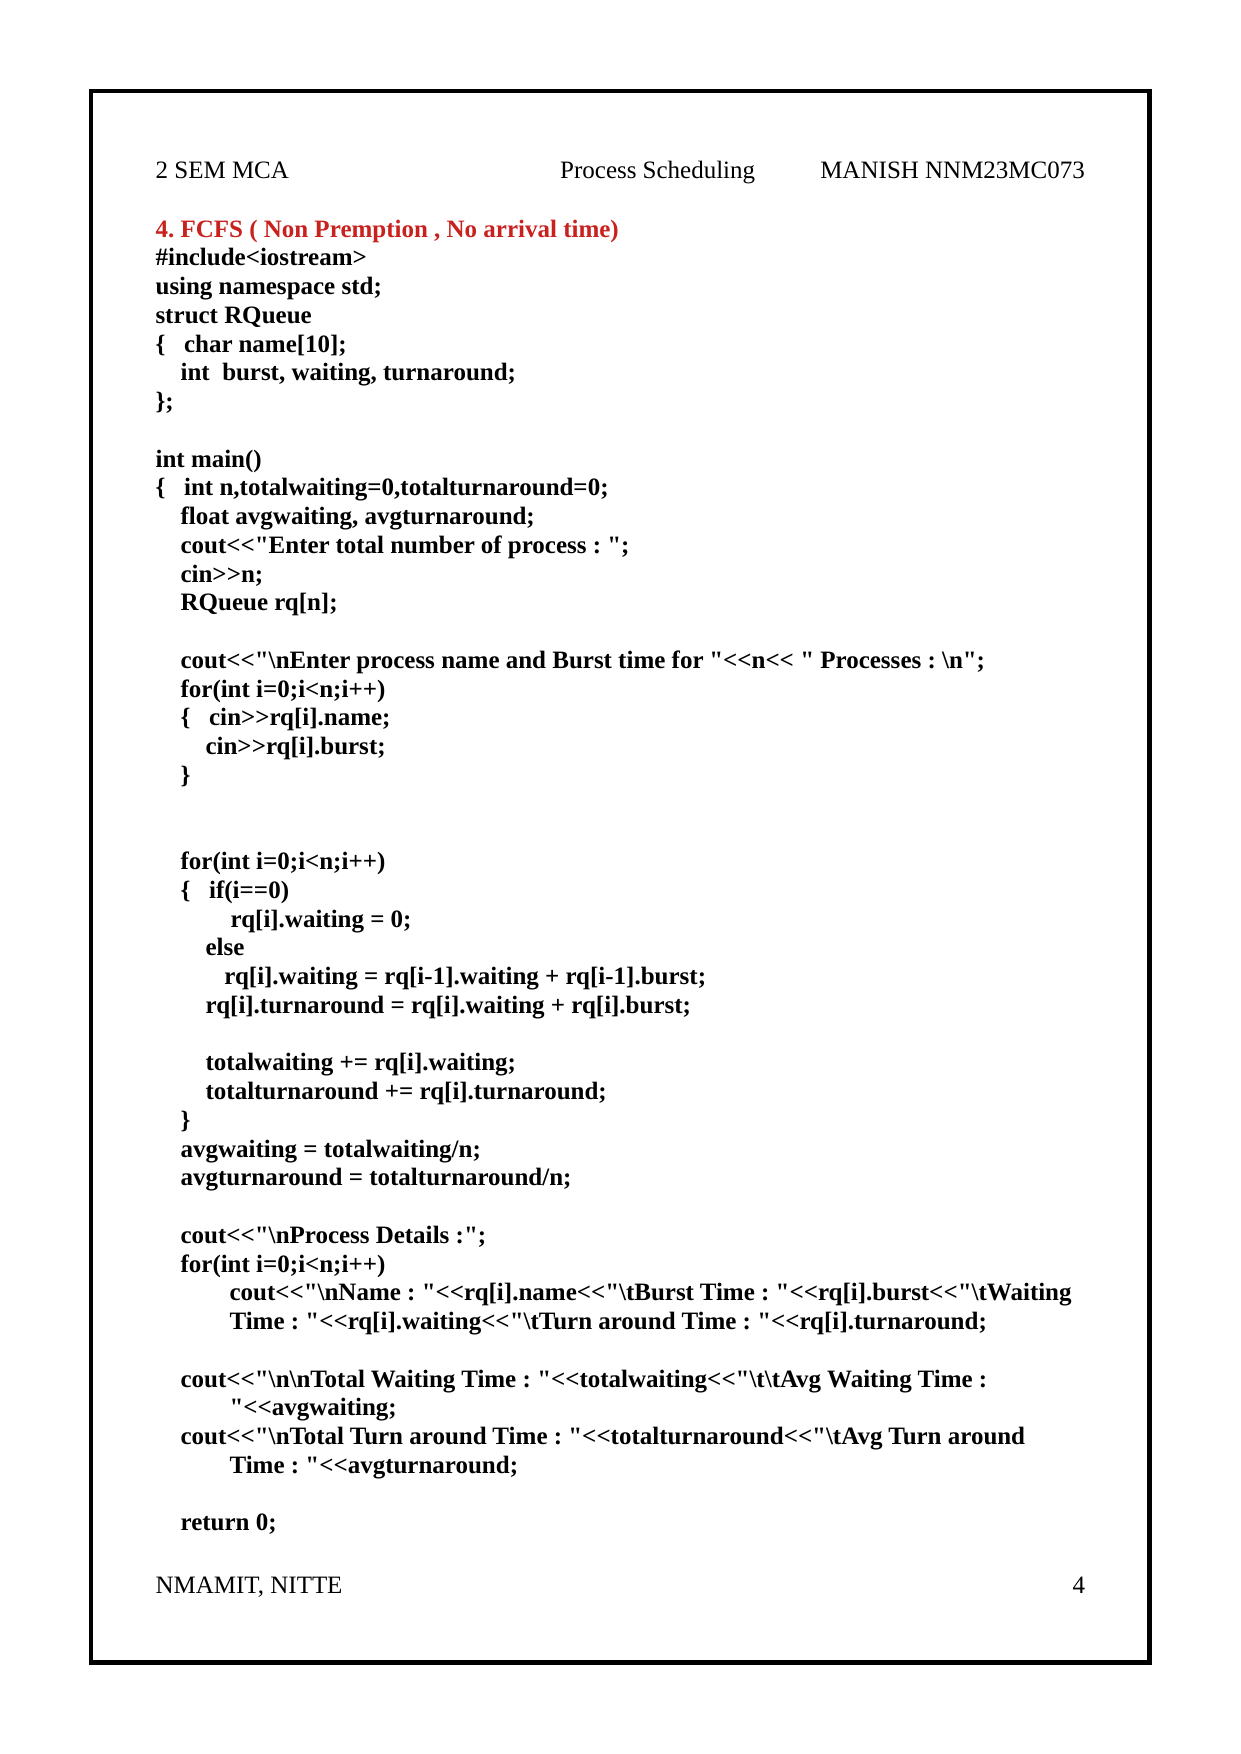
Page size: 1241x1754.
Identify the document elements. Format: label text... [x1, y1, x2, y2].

text rq[i].turnaround = rq[i].waiting + rq[i].burst; [155, 990, 1085, 1019]
text { char name[10]; [155, 329, 1085, 357]
text totalturnaround += rq[i].turnaround; [155, 1076, 1085, 1105]
text } [155, 1105, 1085, 1134]
text 4. FCFS ( Non Premption , No arrival time) [155, 214, 1085, 242]
text cout<<"Enter total number of process : "; [155, 530, 1085, 559]
text rq[i].waiting = 0; [155, 904, 1085, 932]
text RQueue rq[n]; [155, 587, 1085, 616]
text #include<iostream> [155, 242, 1085, 271]
text int burst, waiting, turnaround; [155, 357, 1085, 386]
text cout<<"\nTotal Turn around Time : "<<totalturnaround<<"\tAvg Turn around Time : "<<avgturnaround; [155, 1421, 1085, 1479]
text else [155, 932, 1085, 961]
text cout<<"\nEnter process name and Burst time for "<<n<< " Processes : \n"; [155, 645, 1085, 674]
text { cin>>rq[i].name; [155, 702, 1085, 731]
text cin>>rq[i].burst; [155, 731, 1085, 760]
text return 0; [155, 1507, 1085, 1536]
text avgturnaround = totalturnaround/n; [155, 1162, 1085, 1191]
text for(int i=0;i<n;i++) [155, 674, 1085, 702]
text struct RQueue [155, 300, 1085, 329]
text for(int i=0;i<n;i++) [155, 1249, 1085, 1277]
text cin>>n; [155, 559, 1085, 587]
text }; [155, 386, 1085, 415]
text { int n,totalwaiting=0,totalturnaround=0; [155, 472, 1085, 501]
text totalwaiting += rq[i].waiting; [155, 1047, 1085, 1076]
text using namespace std; [155, 271, 1085, 300]
text cout<<"\nProcess Details :"; [155, 1220, 1085, 1249]
text int main() [155, 444, 1085, 472]
text float avgwaiting, avgturnaround; [155, 501, 1085, 530]
text } [155, 760, 1085, 789]
text cout<<"\nName : "<<rq[i].name<<"\tBurst Time : "<<rq[i].burst<<"\tWaiting Time : "<<rq[i].waiting<<"\tTurn around Time : "<<rq[i].turnaround; [155, 1277, 1085, 1335]
text cout<<"\n\nTotal Waiting Time : "<<totalwaiting<<"\t\tAvg Waiting Time : "<<avgwaiting; [155, 1364, 1085, 1421]
text for(int i=0;i<n;i++) [155, 846, 1085, 875]
text avgwaiting = totalwaiting/n; [155, 1134, 1085, 1162]
text rq[i].waiting = rq[i-1].waiting + rq[i-1].burst; [155, 961, 1085, 990]
text { if(i==0) [155, 875, 1085, 904]
